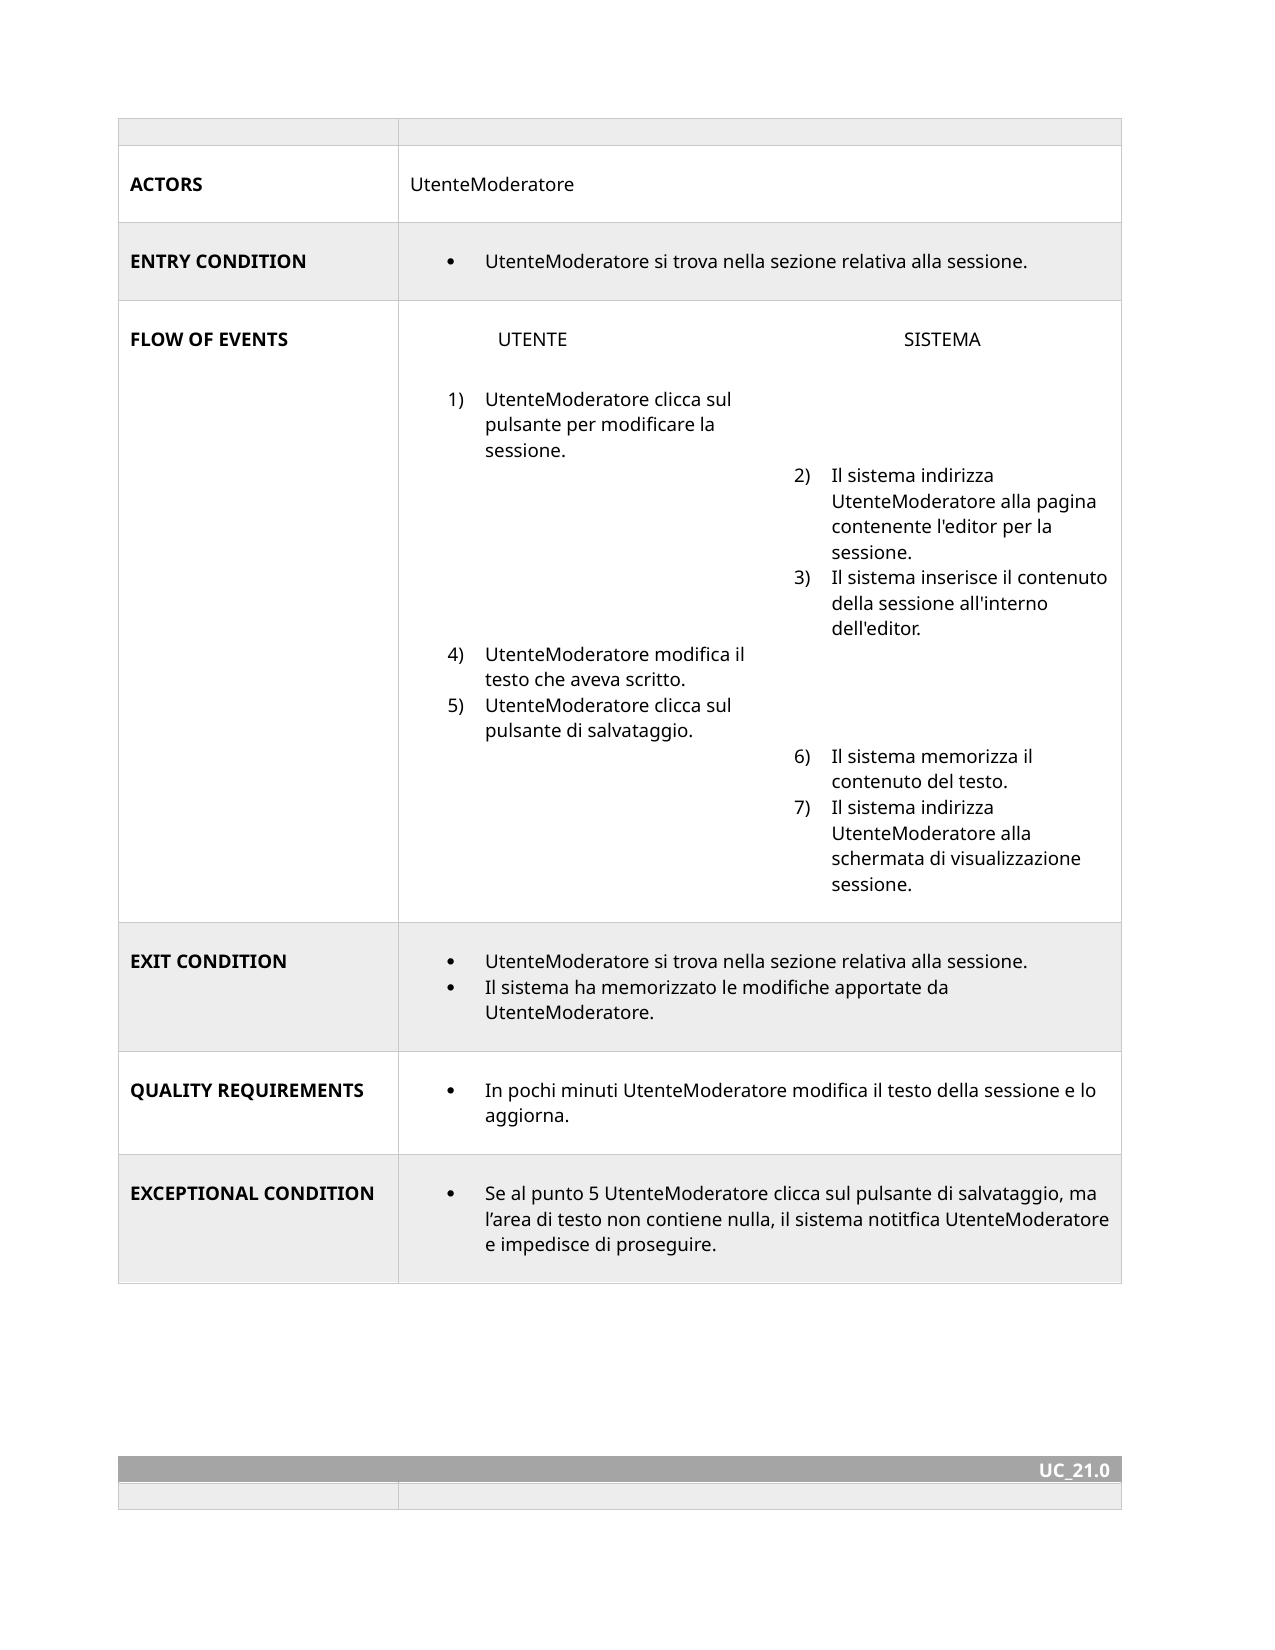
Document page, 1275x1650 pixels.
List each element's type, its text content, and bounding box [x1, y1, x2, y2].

table_cell [119, 1484, 398, 1509]
table_cell QUALITY REQUIREMENTS [119, 1052, 398, 1154]
table_cell EXIT CONDITION [119, 923, 398, 1051]
table_header UC_21.0 [399, 1457, 1121, 1482]
table_cell UtenteModeratore si trova nella sezione relativa alla sessione. [399, 223, 1121, 300]
table_cell UtenteModeratore si trova nella sezione relativa alla sessione. Il sistema ha memorizzato le modifiche apportate da UtenteModeratore. [399, 923, 1121, 1051]
table_cell ACTORS [119, 146, 398, 222]
table_cell [399, 1484, 1121, 1509]
table_header [119, 1457, 398, 1482]
table_cell EXCEPTIONAL CONDITION [119, 1155, 398, 1282]
table_cell In pochi minuti UtenteModeratore modifica il testo della sessione e lo aggiorna. [399, 1052, 1121, 1154]
table_cell [399, 119, 1121, 145]
table_cell UtenteModeratore [399, 146, 1121, 222]
table_cell UTENTE SISTEMA UtenteModeratore clicca sul pulsante per modificare la sessione. Il sistema indirizza UtenteModeratore alla pagina contenente l'editor per la sessione. Il sistema inserisce il contenuto della sessione all'interno dell'editor. UtenteModeratore modifica il testo che aveva scritto. UtenteModeratore clicca sul pulsante di salvataggio. Il sistema memorizza il contenuto del testo. Il sistema indirizza UtenteModeratore alla schermata di visualizzazione sessione. [399, 301, 1121, 922]
table_cell ENTRY CONDITION [119, 223, 398, 300]
table_cell Se al punto 5 UtenteModeratore clicca sul pulsante di salvataggio, ma l’area di testo non contiene nulla, il sistema notitfica UtenteModeratore e impedisce di proseguire. [399, 1155, 1121, 1282]
table_cell FLOW OF EVENTS [119, 301, 398, 922]
table_cell [119, 119, 398, 145]
